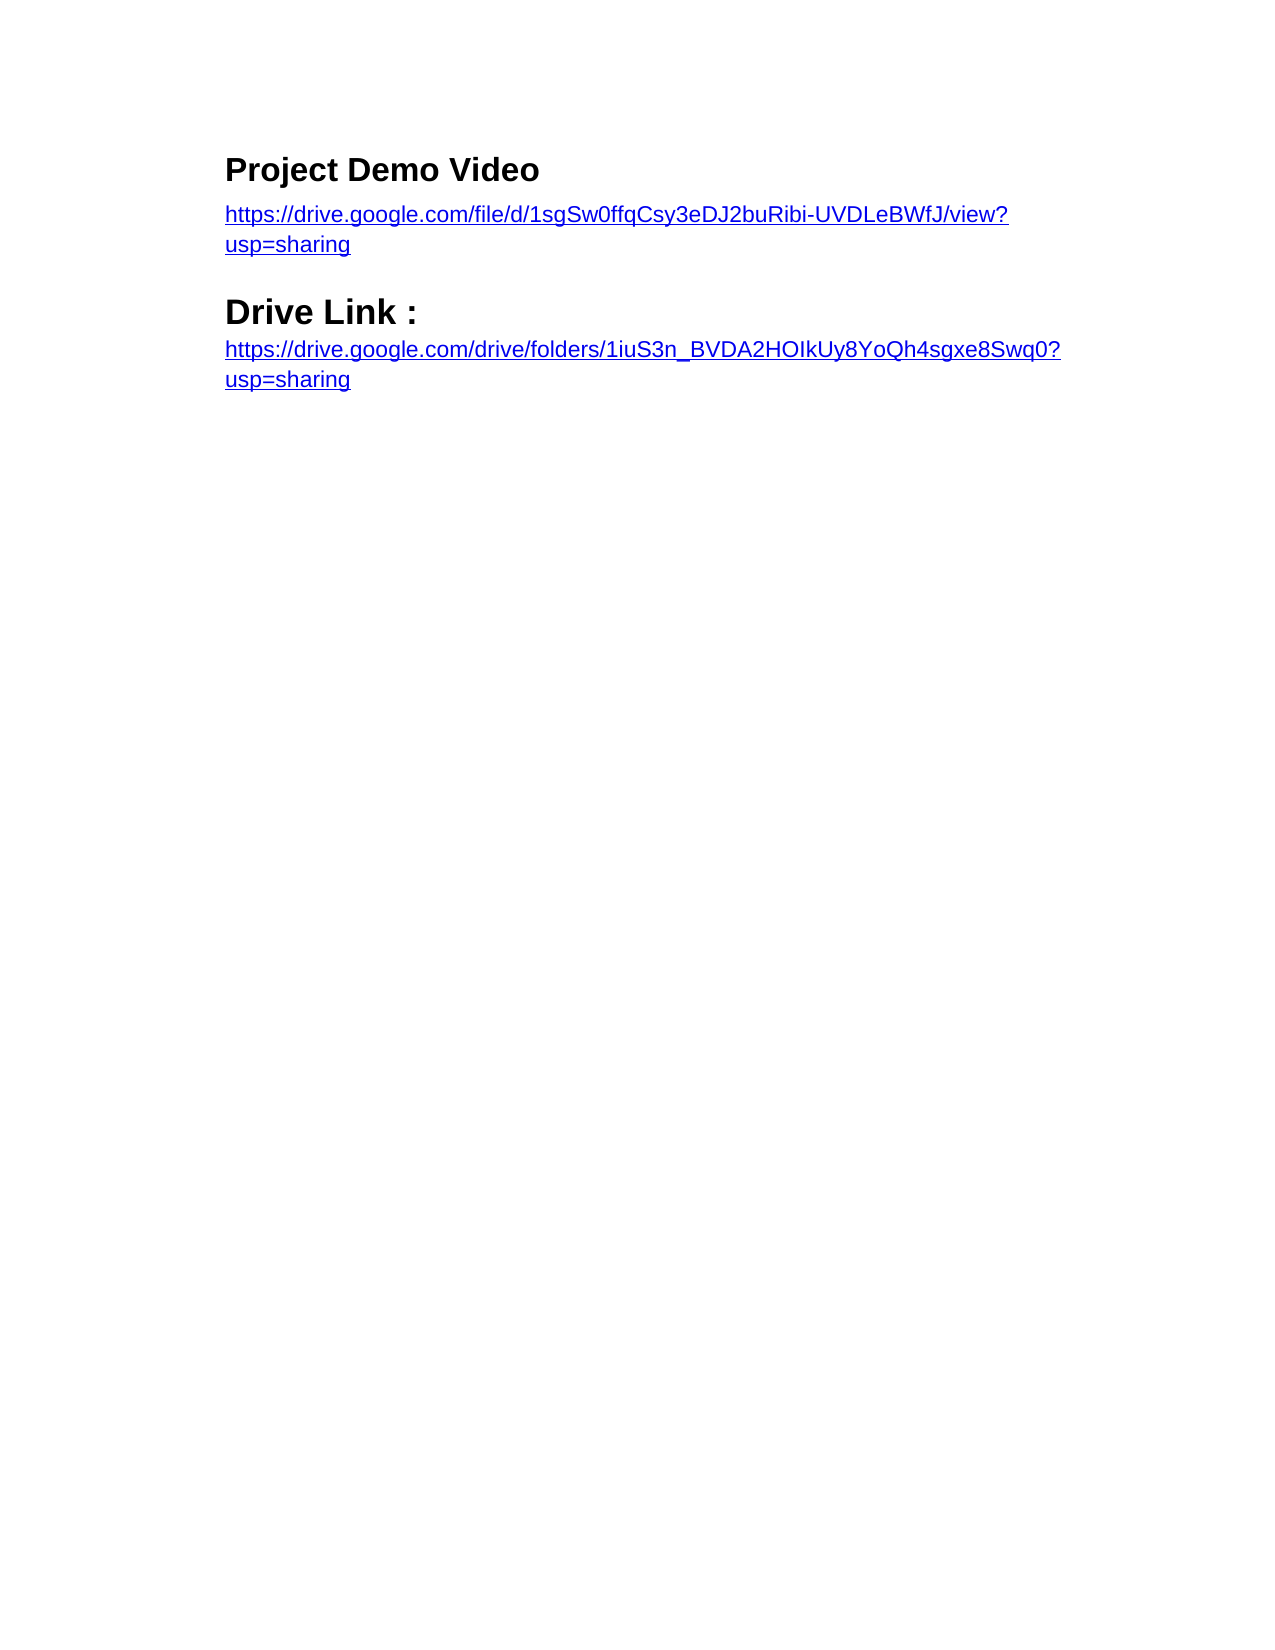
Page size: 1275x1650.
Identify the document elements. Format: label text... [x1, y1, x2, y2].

text https://drive.google.com/file/d/1sgSw0ffqCsy3eDJ2buRibi-UVDLeBWfJ/view?usp=sharing [225, 201, 1125, 257]
subtitle Project Demo Video [225, 150, 1125, 188]
text Drive Link : https://drive.google.com/drive/folders/1iuS3n_BVDA2HOIkUy8YoQh4sgxe8Swq0?usp=sharing [225, 292, 1125, 393]
